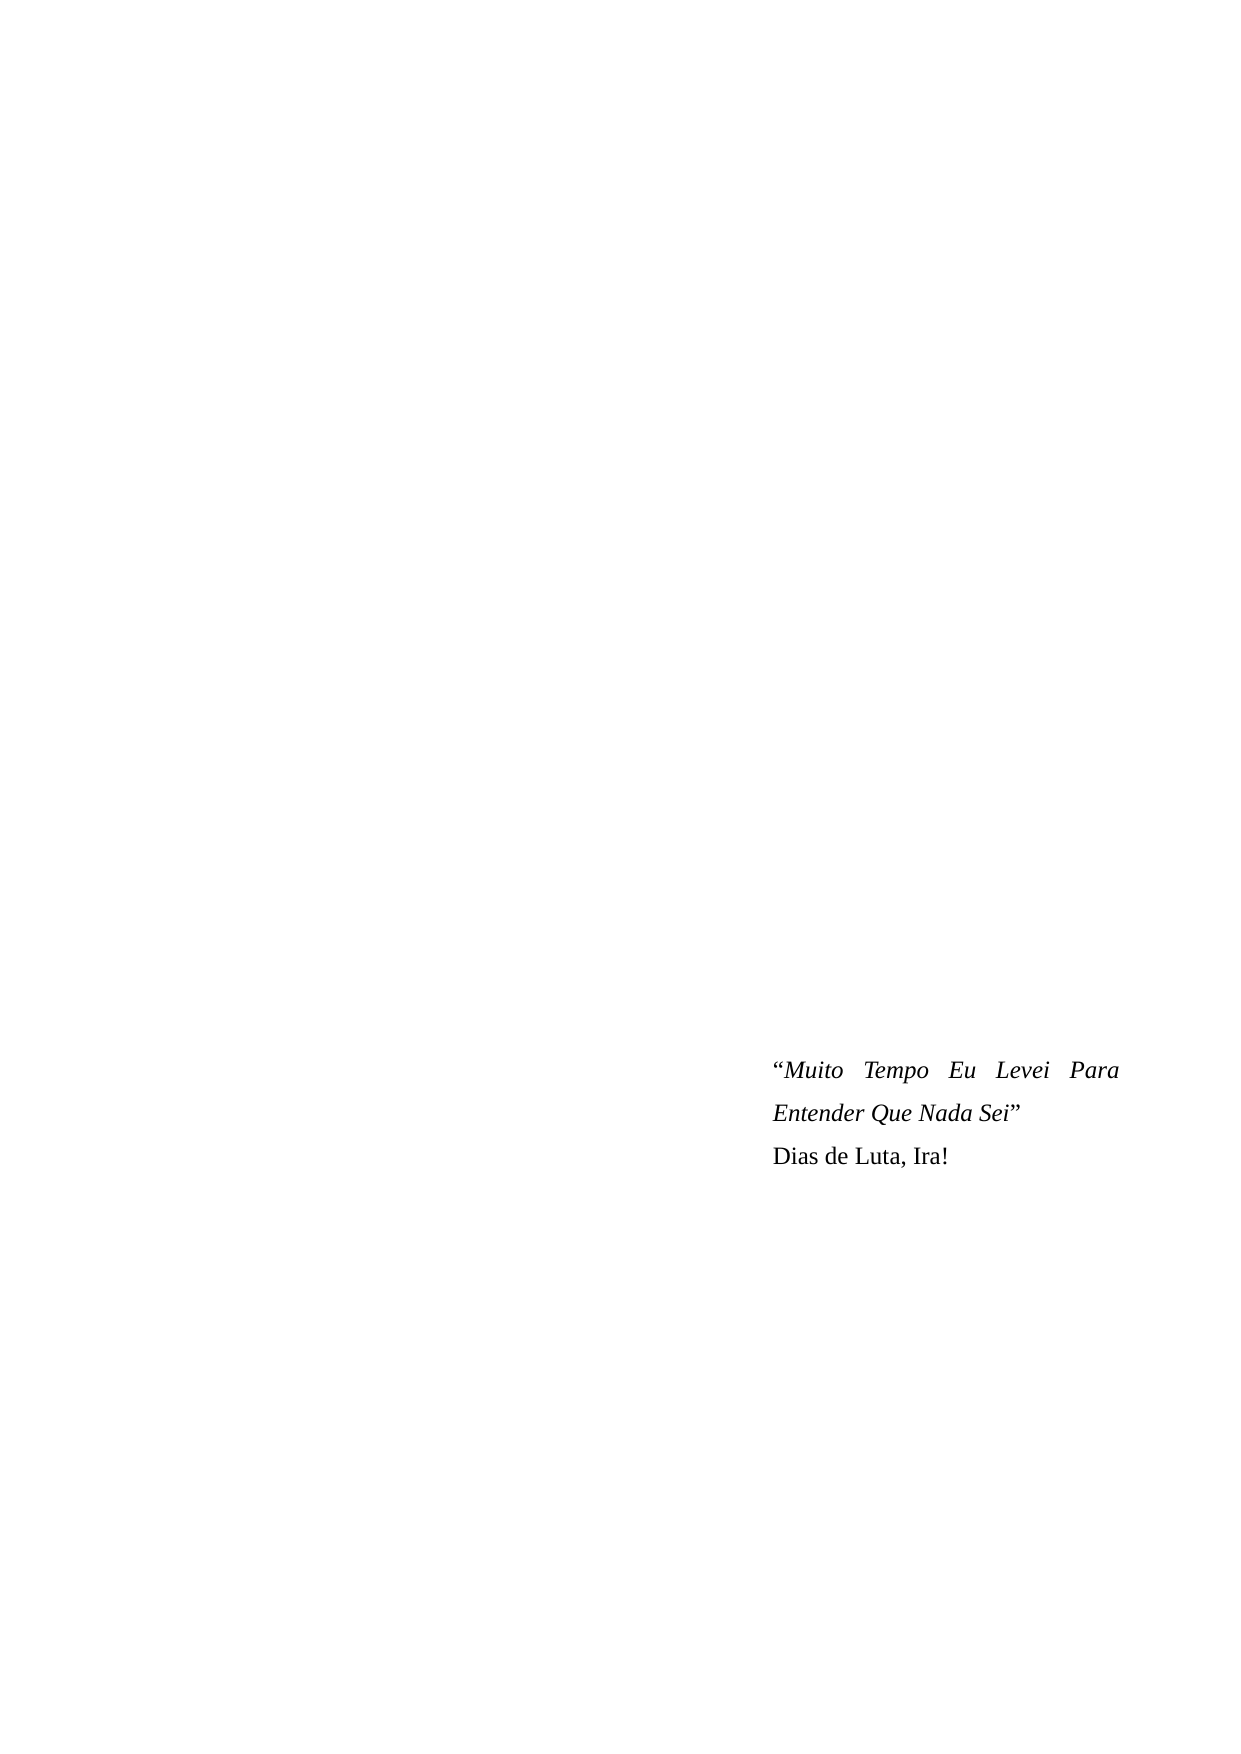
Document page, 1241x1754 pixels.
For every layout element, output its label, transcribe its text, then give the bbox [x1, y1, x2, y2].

text “Muito Tempo Eu Levei Para Entender Que Nada Sei” [773, 235, 1122, 1127]
text Dias de Luta, Ira! [773, 1141, 1122, 1170]
